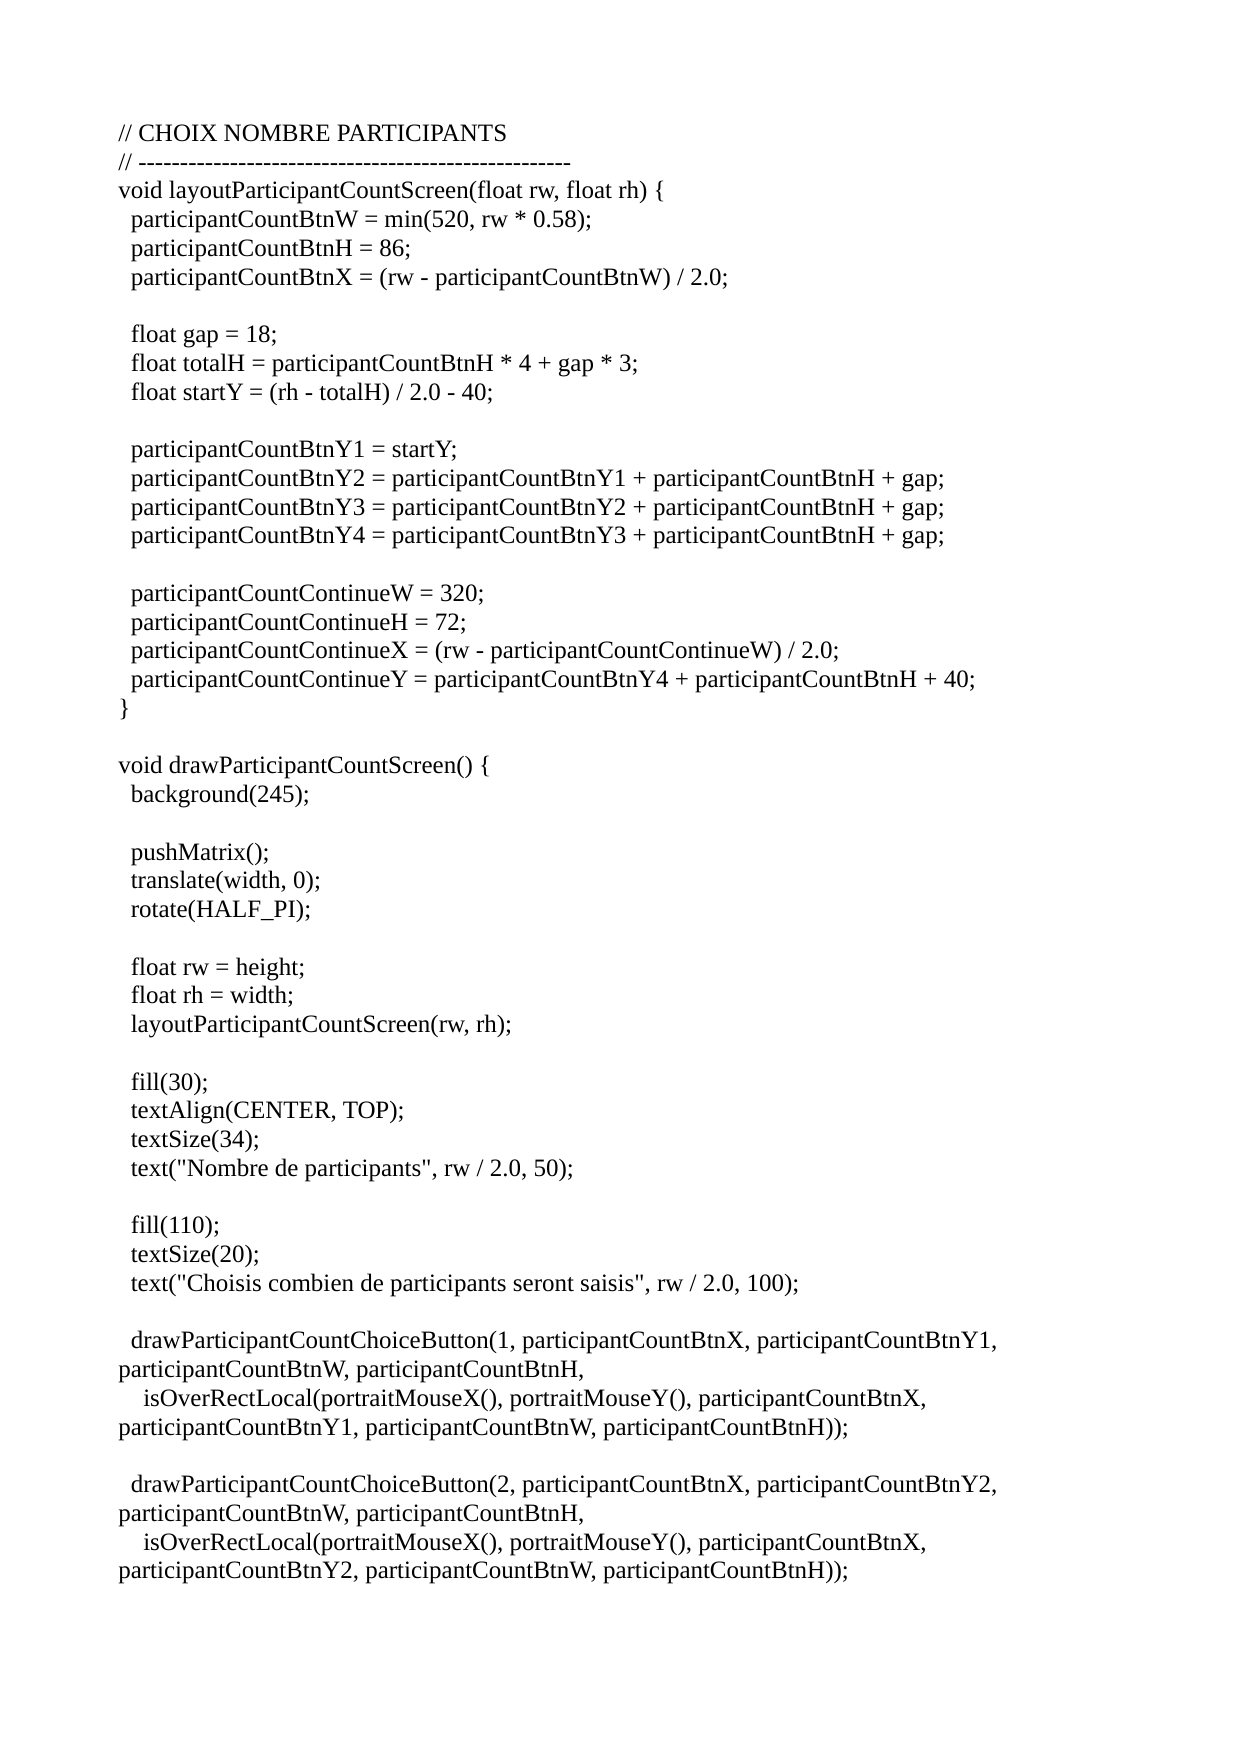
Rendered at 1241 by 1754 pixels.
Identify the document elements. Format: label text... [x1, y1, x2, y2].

text // ---------------------------------------------------- [118, 147, 1122, 176]
text fill(110); [118, 1211, 1122, 1239]
text participantCountContinueY = participantCountBtnY4 + participantCountBtnH + 40; [118, 664, 1122, 693]
text void drawParticipantCountScreen() { [118, 751, 1122, 779]
text // CHOIX NOMBRE PARTICIPANTS [118, 118, 1122, 147]
text participantCountBtnX = (rw - participantCountBtnW) / 2.0; [118, 262, 1122, 291]
text text("Nombre de participants", rw / 2.0, 50); [118, 1153, 1122, 1182]
text isOverRectLocal(portraitMouseX(), portraitMouseY(), participantCountBtnX, participantCountBtnY2, participantCountBtnW, participantCountBtnH)); [118, 1527, 1122, 1584]
text rotate(HALF_PI); [118, 894, 1122, 923]
text float rh = width; [118, 981, 1122, 1009]
text float startY = (rh - totalH) / 2.0 - 40; [118, 377, 1122, 406]
text translate(width, 0); [118, 866, 1122, 894]
text textSize(20); [118, 1239, 1122, 1268]
text textSize(34); [118, 1124, 1122, 1153]
text participantCountBtnY3 = participantCountBtnY2 + participantCountBtnH + gap; [118, 492, 1122, 521]
text pushMatrix(); [118, 837, 1122, 866]
text float totalH = participantCountBtnH * 4 + gap * 3; [118, 348, 1122, 377]
text participantCountBtnW = min(520, rw * 0.58); [118, 204, 1122, 233]
text drawParticipantCountChoiceButton(2, participantCountBtnX, participantCountBtnY2, participantCountBtnW, participantCountBtnH, [118, 1469, 1122, 1527]
text participantCountContinueX = (rw - participantCountContinueW) / 2.0; [118, 636, 1122, 664]
text text("Choisis combien de participants seront saisis", rw / 2.0, 100); [118, 1268, 1122, 1297]
text background(245); [118, 779, 1122, 808]
text participantCountBtnH = 86; [118, 233, 1122, 262]
text fill(30); [118, 1067, 1122, 1096]
text } [118, 693, 1122, 722]
text participantCountContinueH = 72; [118, 607, 1122, 636]
text participantCountBtnY2 = participantCountBtnY1 + participantCountBtnH + gap; [118, 463, 1122, 492]
text participantCountBtnY1 = startY; [118, 434, 1122, 463]
text layoutParticipantCountScreen(rw, rh); [118, 1009, 1122, 1038]
text participantCountBtnY4 = participantCountBtnY3 + participantCountBtnH + gap; [118, 521, 1122, 549]
text textAlign(CENTER, TOP); [118, 1096, 1122, 1124]
text drawParticipantCountChoiceButton(1, participantCountBtnX, participantCountBtnY1, participantCountBtnW, participantCountBtnH, [118, 1326, 1122, 1383]
text isOverRectLocal(portraitMouseX(), portraitMouseY(), participantCountBtnX, participantCountBtnY1, participantCountBtnW, participantCountBtnH)); [118, 1383, 1122, 1441]
text float rw = height; [118, 952, 1122, 981]
text void layoutParticipantCountScreen(float rw, float rh) { [118, 176, 1122, 204]
text float gap = 18; [118, 319, 1122, 348]
text participantCountContinueW = 320; [118, 578, 1122, 607]
